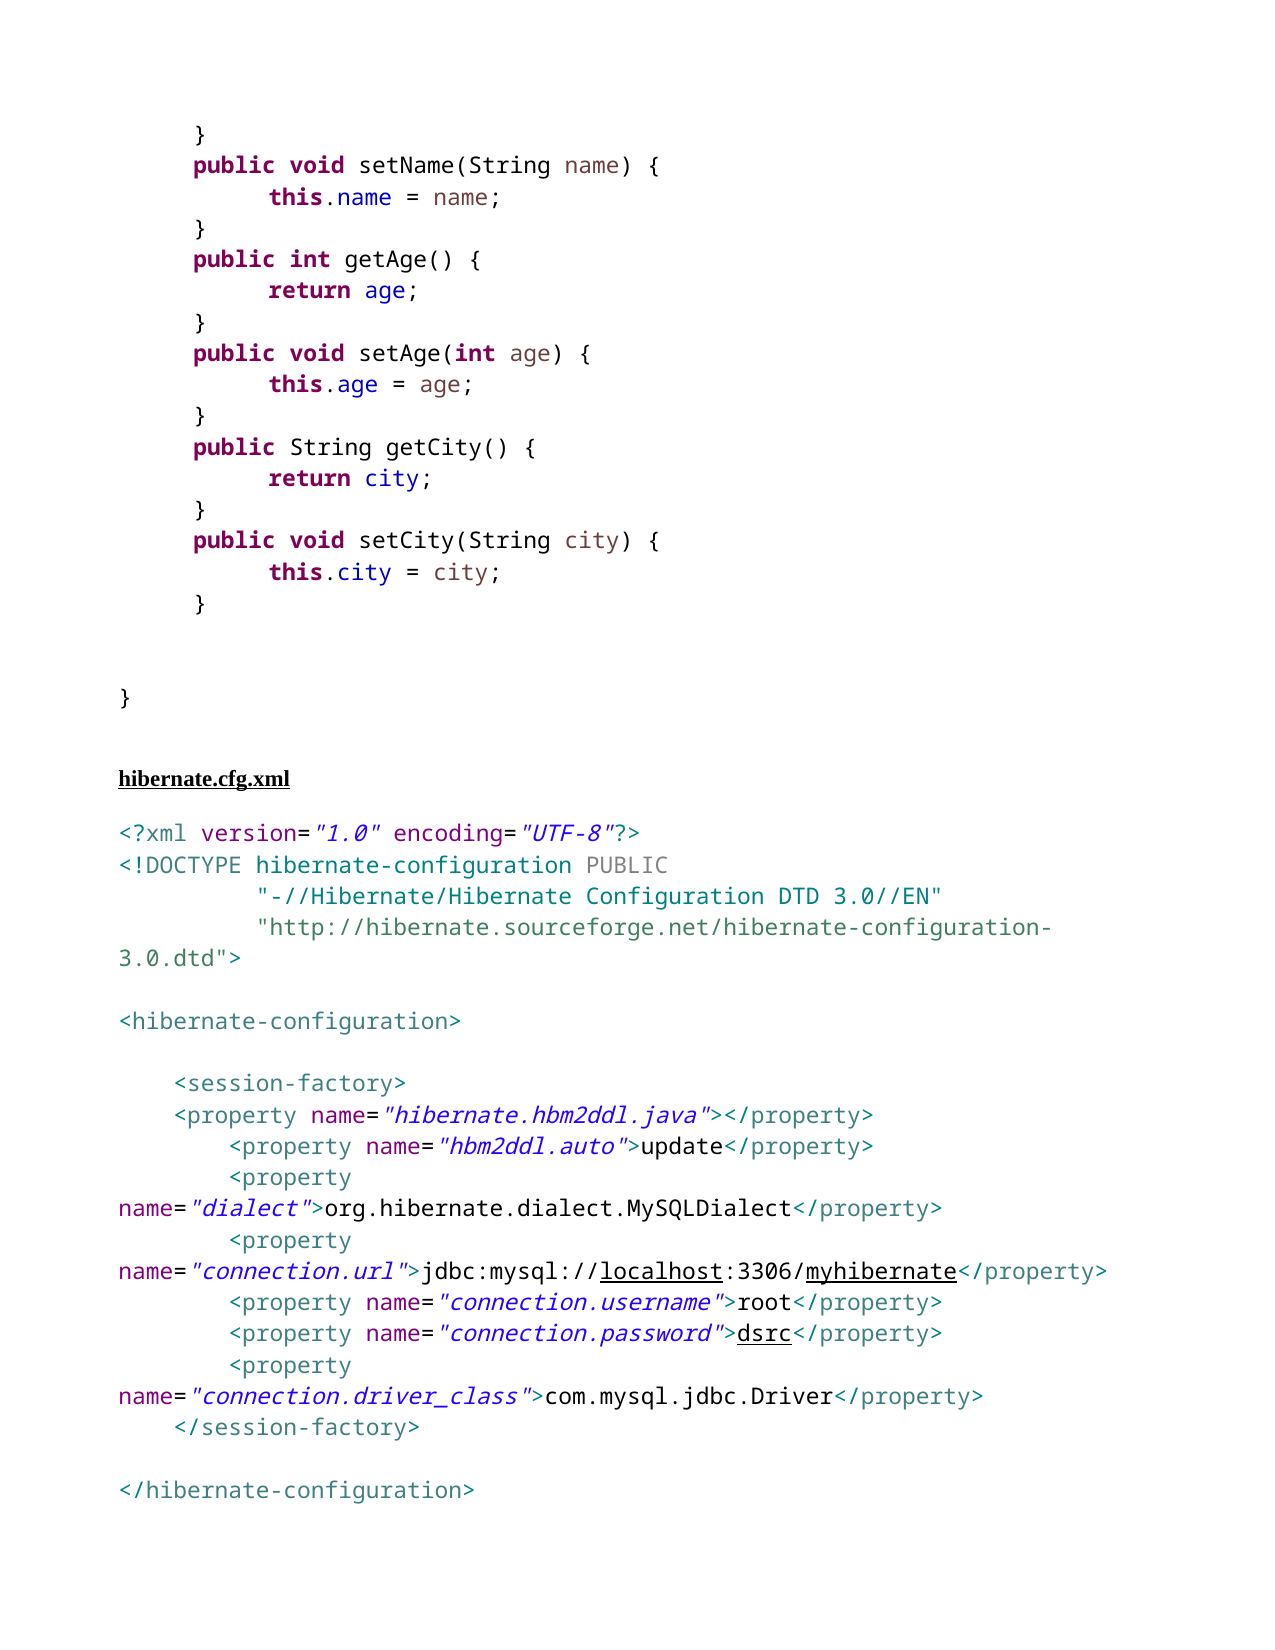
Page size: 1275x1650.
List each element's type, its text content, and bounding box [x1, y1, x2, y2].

text } [118, 587, 1157, 618]
text return city; [118, 462, 1157, 493]
text } [118, 212, 1157, 243]
text } [118, 493, 1157, 524]
text <property name="connection.driver_class">com.mysql.jdbc.Driver</property> [118, 1348, 1157, 1411]
text <!DOCTYPE hibernate-configuration PUBLIC [118, 848, 1157, 880]
text <property name="connection.username">root</property> [118, 1286, 1157, 1317]
text } [118, 118, 1157, 149]
text </session-factory> [118, 1411, 1157, 1442]
text public void setAge(int age) { [118, 337, 1157, 368]
text <property name="connection.url">jdbc:mysql://localhost:3306/myhibernate</property> [118, 1223, 1157, 1286]
text <property name="hbm2ddl.auto">update</property> [118, 1130, 1157, 1161]
text return age; [118, 274, 1157, 306]
text <session-factory> [118, 1067, 1157, 1098]
text public int getAge() { [118, 243, 1157, 274]
text } [118, 306, 1157, 337]
text public void setCity(String city) { [118, 524, 1157, 556]
text } [118, 399, 1157, 431]
text hibernate.cfg.xml [118, 764, 1157, 791]
text <?xml version="1.0" encoding="UTF-8"?> [118, 817, 1157, 848]
text <hibernate-configuration> [118, 1005, 1157, 1036]
text <property name="hibernate.hbm2ddl.java"></property> [118, 1098, 1157, 1130]
text } [118, 681, 1157, 712]
text "http://hibernate.sourceforge.net/hibernate-configuration-3.0.dtd"> [118, 911, 1157, 973]
text this.age = age; [118, 368, 1157, 399]
text <property name="dialect">org.hibernate.dialect.MySQLDialect</property> [118, 1161, 1157, 1223]
text "-//Hibernate/Hibernate Configuration DTD 3.0//EN" [118, 880, 1157, 911]
text public String getCity() { [118, 431, 1157, 462]
text </hibernate-configuration> [118, 1473, 1157, 1505]
text <property name="connection.password">dsrc</property> [118, 1317, 1157, 1348]
text this.name = name; [118, 181, 1157, 212]
text this.city = city; [118, 556, 1157, 587]
text public void setName(String name) { [118, 149, 1157, 181]
